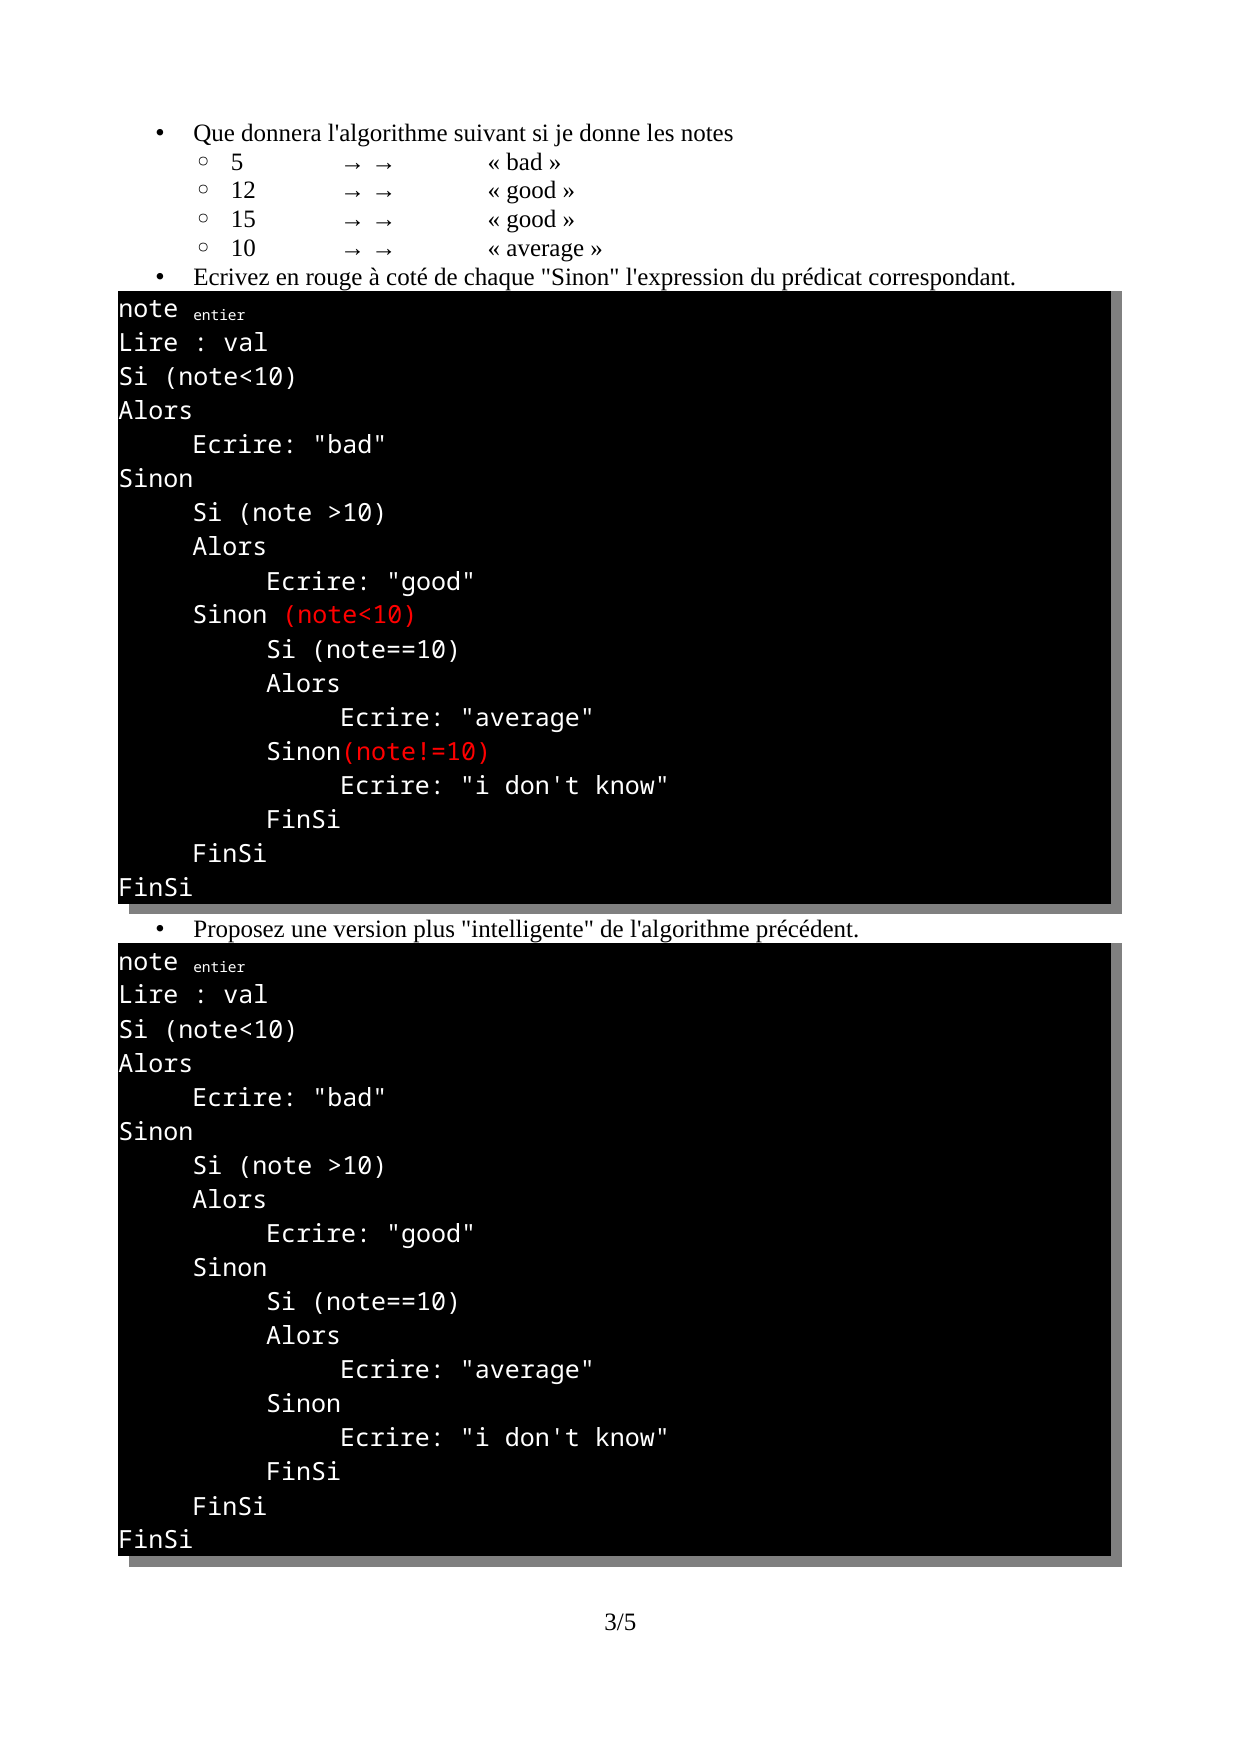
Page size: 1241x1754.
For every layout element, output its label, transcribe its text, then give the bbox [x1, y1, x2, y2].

list Ecrivez en rouge à coté de chaque "Sinon" l'expression du prédicat correspondant. [156, 262, 1122, 291]
text Sinon(note!=10) [118, 733, 1111, 767]
text Sinon [118, 1386, 1111, 1420]
text Alors [118, 529, 1111, 563]
text note entier [118, 943, 1111, 977]
text Ecrire: "bad" [118, 427, 1111, 461]
text Alors [118, 1182, 1111, 1216]
text Si (note >10) [118, 495, 1111, 529]
text Lire : val [118, 977, 1111, 1011]
text Si (note==10) [118, 1284, 1111, 1318]
text Alors [118, 1318, 1111, 1352]
text FinSi [118, 1488, 1111, 1522]
text Sinon [118, 1113, 1111, 1147]
text Si (note >10) [118, 1147, 1111, 1182]
text FinSi [118, 870, 1111, 904]
text Sinon [118, 1250, 1111, 1284]
list 10 → → « average » [193, 233, 1122, 262]
text Alors [118, 665, 1111, 699]
text Si (note==10) [118, 631, 1111, 665]
list Que donnera l'algorithme suivant si je donne les notes [156, 118, 1122, 147]
text Sinon [118, 461, 1111, 495]
text Lire : val [118, 325, 1111, 359]
text Ecrire: "i don't know" [118, 1420, 1111, 1454]
list 12 → → « good » [193, 176, 1122, 204]
text FinSi [118, 1522, 1111, 1556]
text Ecrire: "good" [118, 563, 1111, 597]
text Ecrire: "average" [118, 1352, 1111, 1386]
list 15 → → « good » [193, 204, 1122, 233]
text Si (note<10) [118, 359, 1111, 393]
text Sinon (note<10) [118, 597, 1111, 631]
text Ecrire: "bad" [118, 1079, 1111, 1113]
text Si (note<10) [118, 1011, 1111, 1045]
text FinSi [118, 1454, 1111, 1488]
list 5 → → « bad » [193, 147, 1122, 176]
text Ecrire: "good" [118, 1216, 1111, 1250]
text Ecrire: "average" [118, 699, 1111, 733]
text FinSi [118, 802, 1111, 836]
list Proposez une version plus "intelligente" de l'algorithme précédent. [156, 914, 1122, 943]
text Ecrire: "i don't know" [118, 767, 1111, 802]
text Alors [118, 393, 1111, 427]
text Alors [118, 1045, 1111, 1079]
text note entier [118, 291, 1111, 325]
text FinSi [118, 836, 1111, 870]
